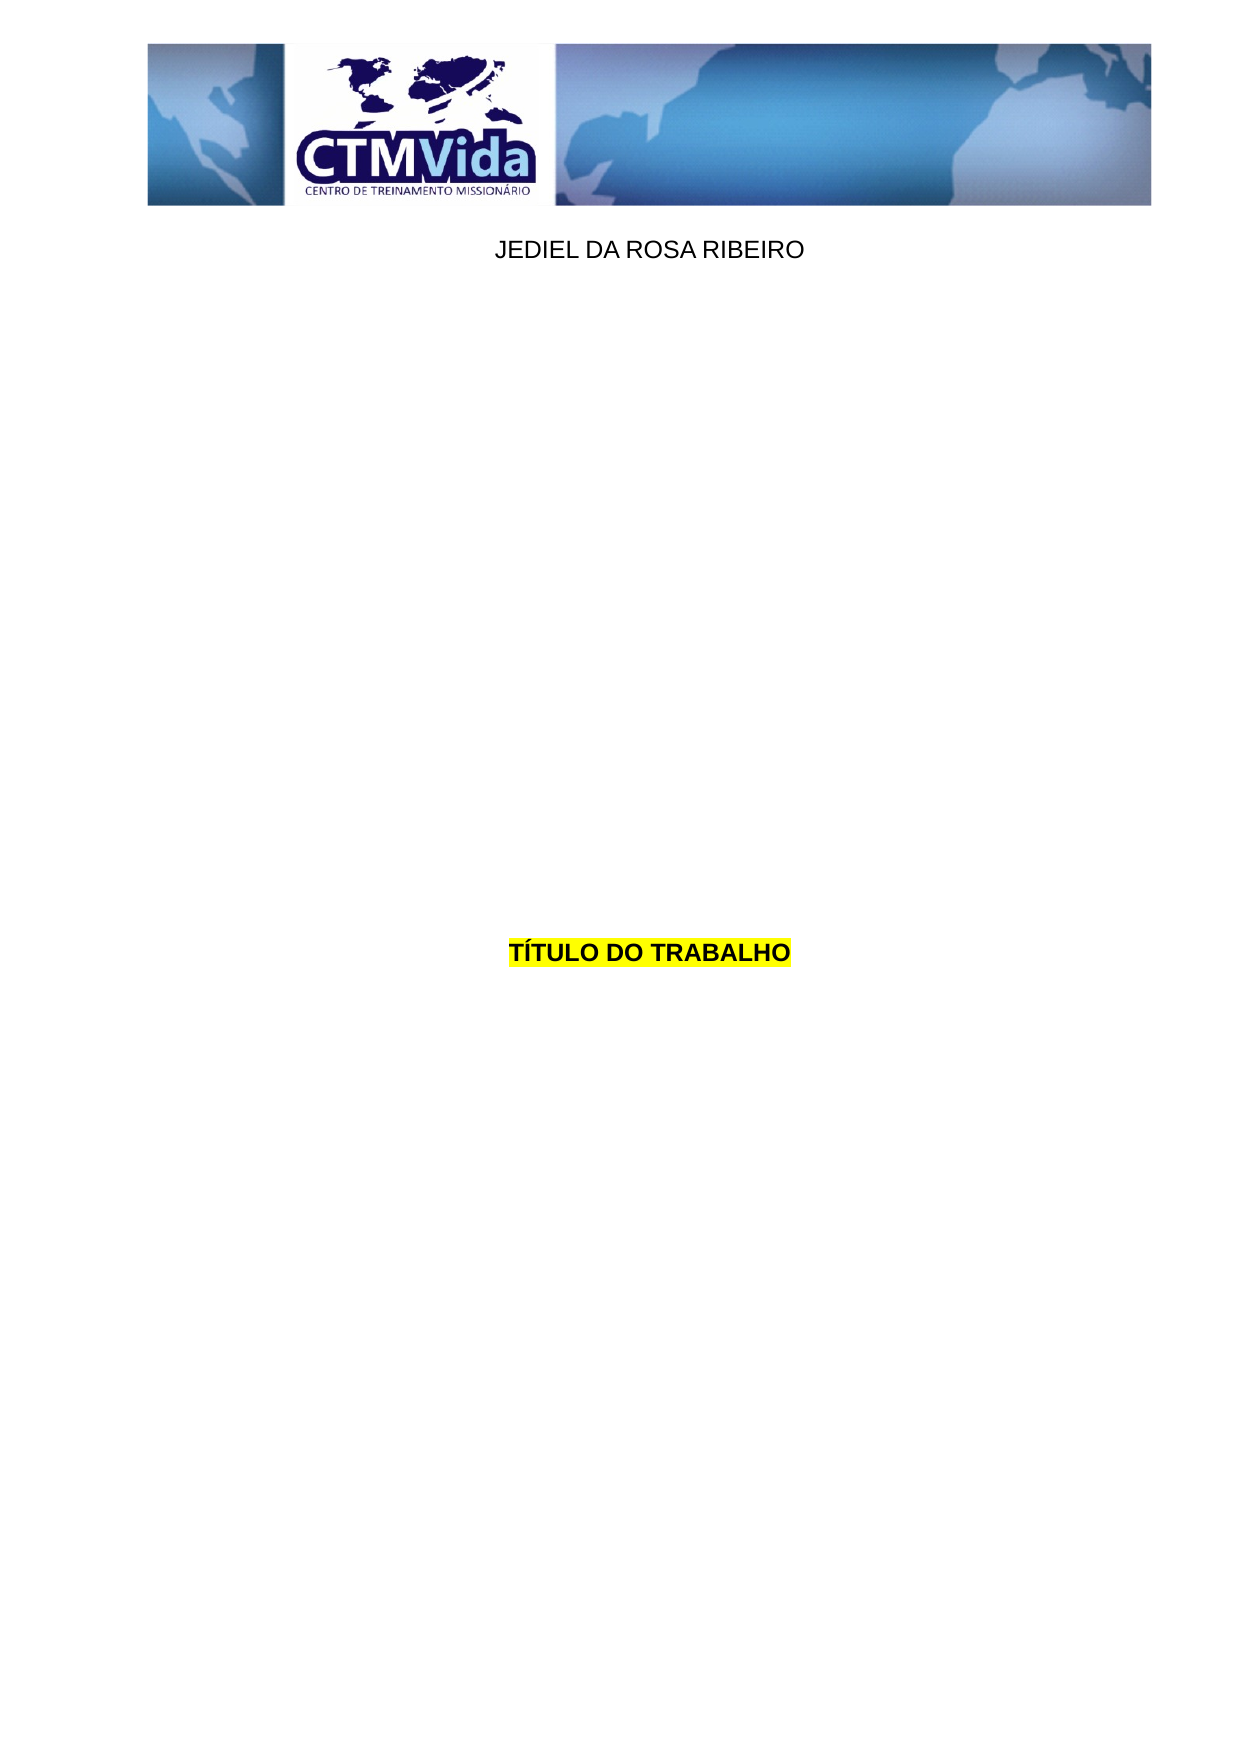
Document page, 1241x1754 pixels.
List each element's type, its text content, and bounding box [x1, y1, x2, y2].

text JEDIEL DA ROSA RIBEIRO [177, 235, 1122, 264]
picture [147, 43, 1152, 206]
text TÍTULO DO TRABALHO [177, 938, 1122, 967]
